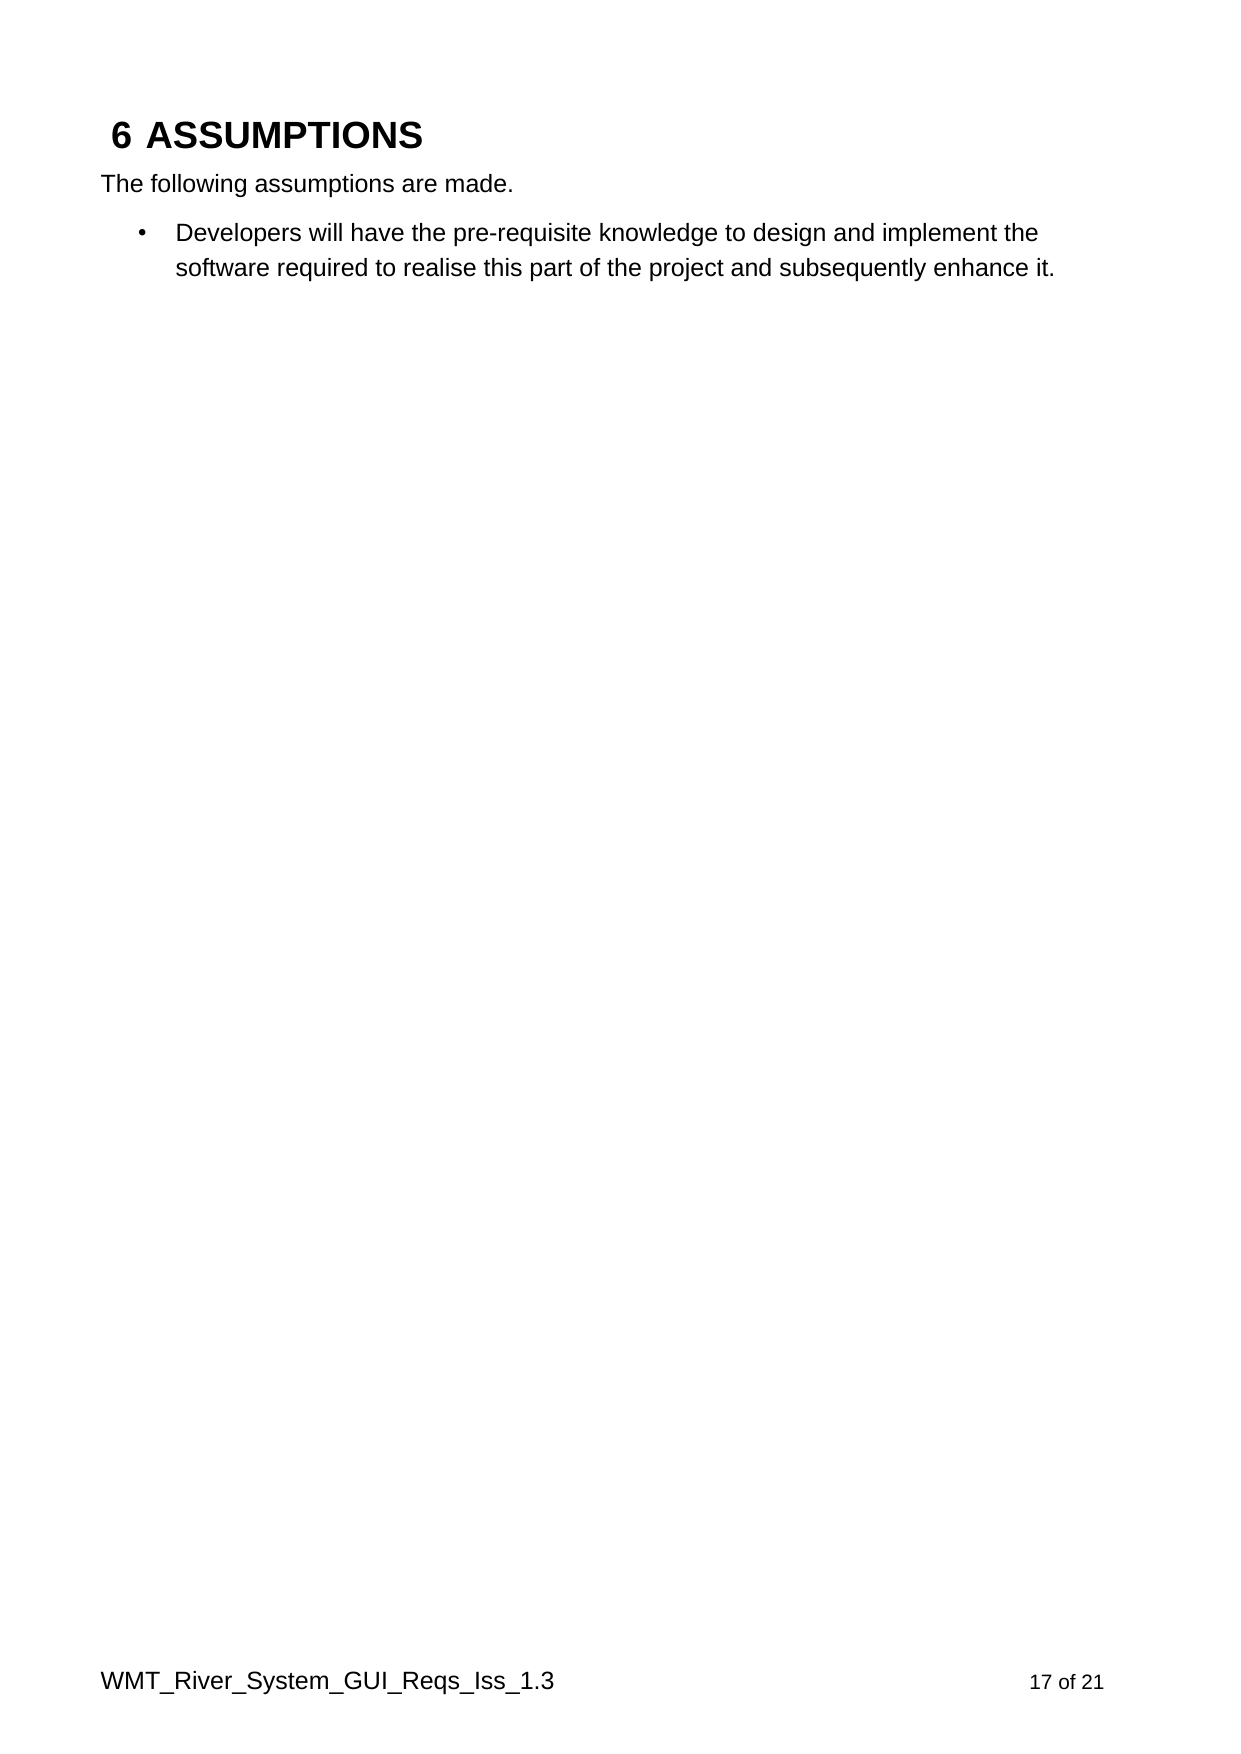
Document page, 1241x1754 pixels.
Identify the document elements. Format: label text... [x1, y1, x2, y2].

list Developers will have the pre-requisite knowledge to design and implement the software required to realise this part of the project and subsequently enhance it. [138, 218, 1140, 281]
text The following assumptions are made. [100, 169, 1140, 198]
